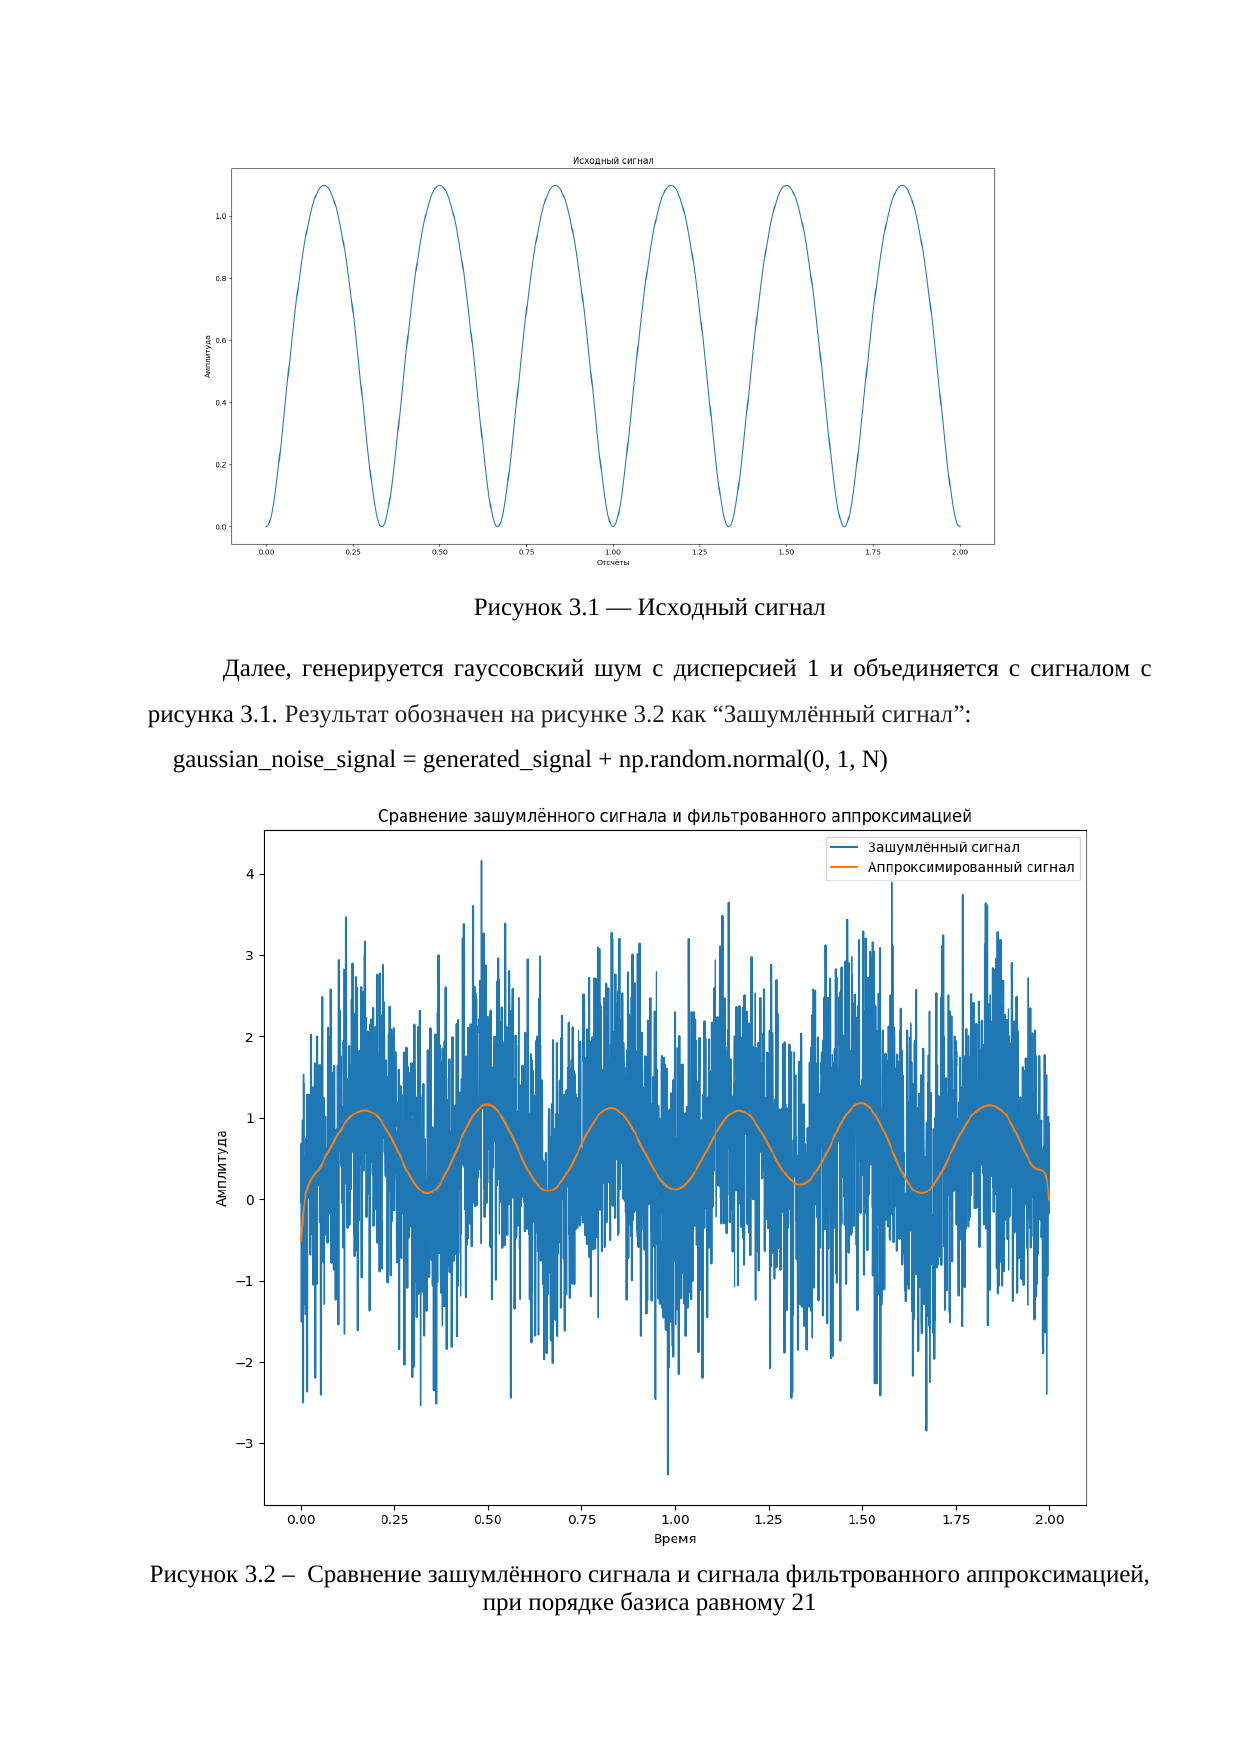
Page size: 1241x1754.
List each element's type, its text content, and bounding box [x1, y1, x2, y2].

text Рисунок 3.1 — Исходный сигнал [148, 592, 1152, 621]
text gaussian_noise_signal = generated_signal + np.random.normal(0, 1, N) [148, 744, 1152, 773]
text Далее, генерируется гауссовский шум с дисперсией 1 и объединяется с сигналом с рисунка 3.1. Результат обозначен на рисунке 3.2 как “Зашумлённый сигнал”: [148, 653, 1152, 729]
picture [187, 784, 1126, 1559]
picture [178, 137, 1031, 576]
text Рисунок 3.2 – Сравнение зашумлённого сигнала и сигнала фильтрованного аппроксимацией, при порядке базиса равному 21 [148, 1549, 1152, 1616]
